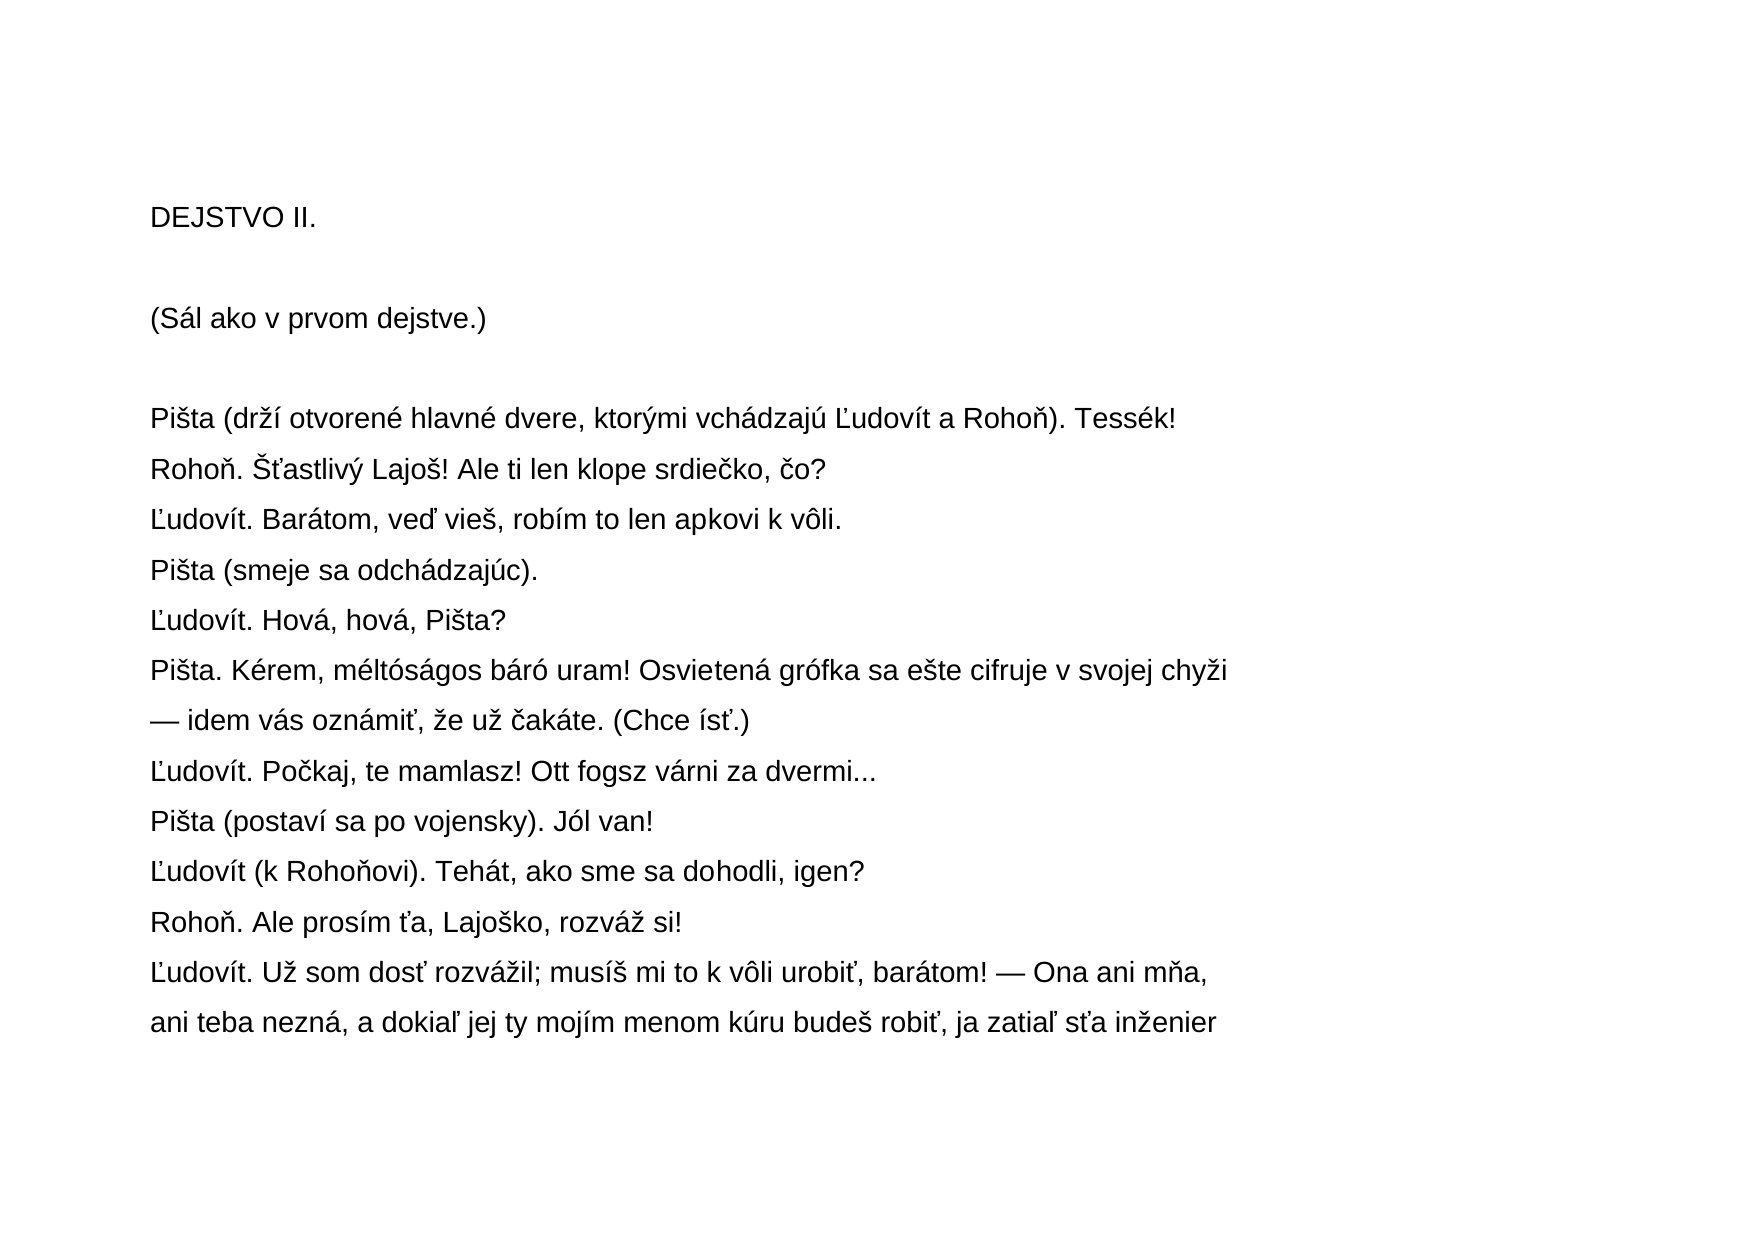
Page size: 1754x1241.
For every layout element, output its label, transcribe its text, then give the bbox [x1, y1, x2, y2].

text Rohoň. Ale prosím ťa, Lajoško, rozváž si! [150, 905, 1243, 938]
text Ľudovít (k Rohoňovi). Tehát, ako sme sa do­hodli, igen? [150, 854, 1243, 888]
text (Sál ako v prvom dejstve.) [150, 301, 1243, 334]
text Pišta (postaví sa po vojensky). Jól van! [150, 804, 1243, 838]
text Ľudovít. Už som dosť rozvážil; musíš mi to k vôli urobiť, barátom! — Ona ani mňa, ani teba nezná, a dokiaľ jej ty mojím menom kúru budeš robiť, ja zatiaľ sťa inženier [150, 955, 1243, 1039]
text Pišta (smeje sa odchádzajúc). [150, 552, 1243, 586]
text Pišta (drží otvorené hlavné dvere, ktorými vchádzajú Ľudovít a Rohoň). Tessék! [150, 402, 1243, 435]
text Rohoň. Šťastlivý Lajoš! Ale ti len klope srdiečko, čo? [150, 452, 1243, 485]
text Ľudovít. Hová, hová, Pišta? [150, 603, 1243, 636]
text DEJSTVO II. [150, 200, 1243, 234]
text Pišta. Kérem, méltóságos báró uram! Osvie­tená grófka sa ešte cifruje v svojej chyži — idem vás oznámiť, že už čakáte. (Chce ísť.) [150, 653, 1243, 737]
text Ľudovít. Počkaj, te mamlasz! Ott fogsz várni za dvermi... [150, 754, 1243, 787]
text Ľudovít. Barátom, veď vieš, robím to len ap­kovi k vôli. [150, 502, 1243, 536]
